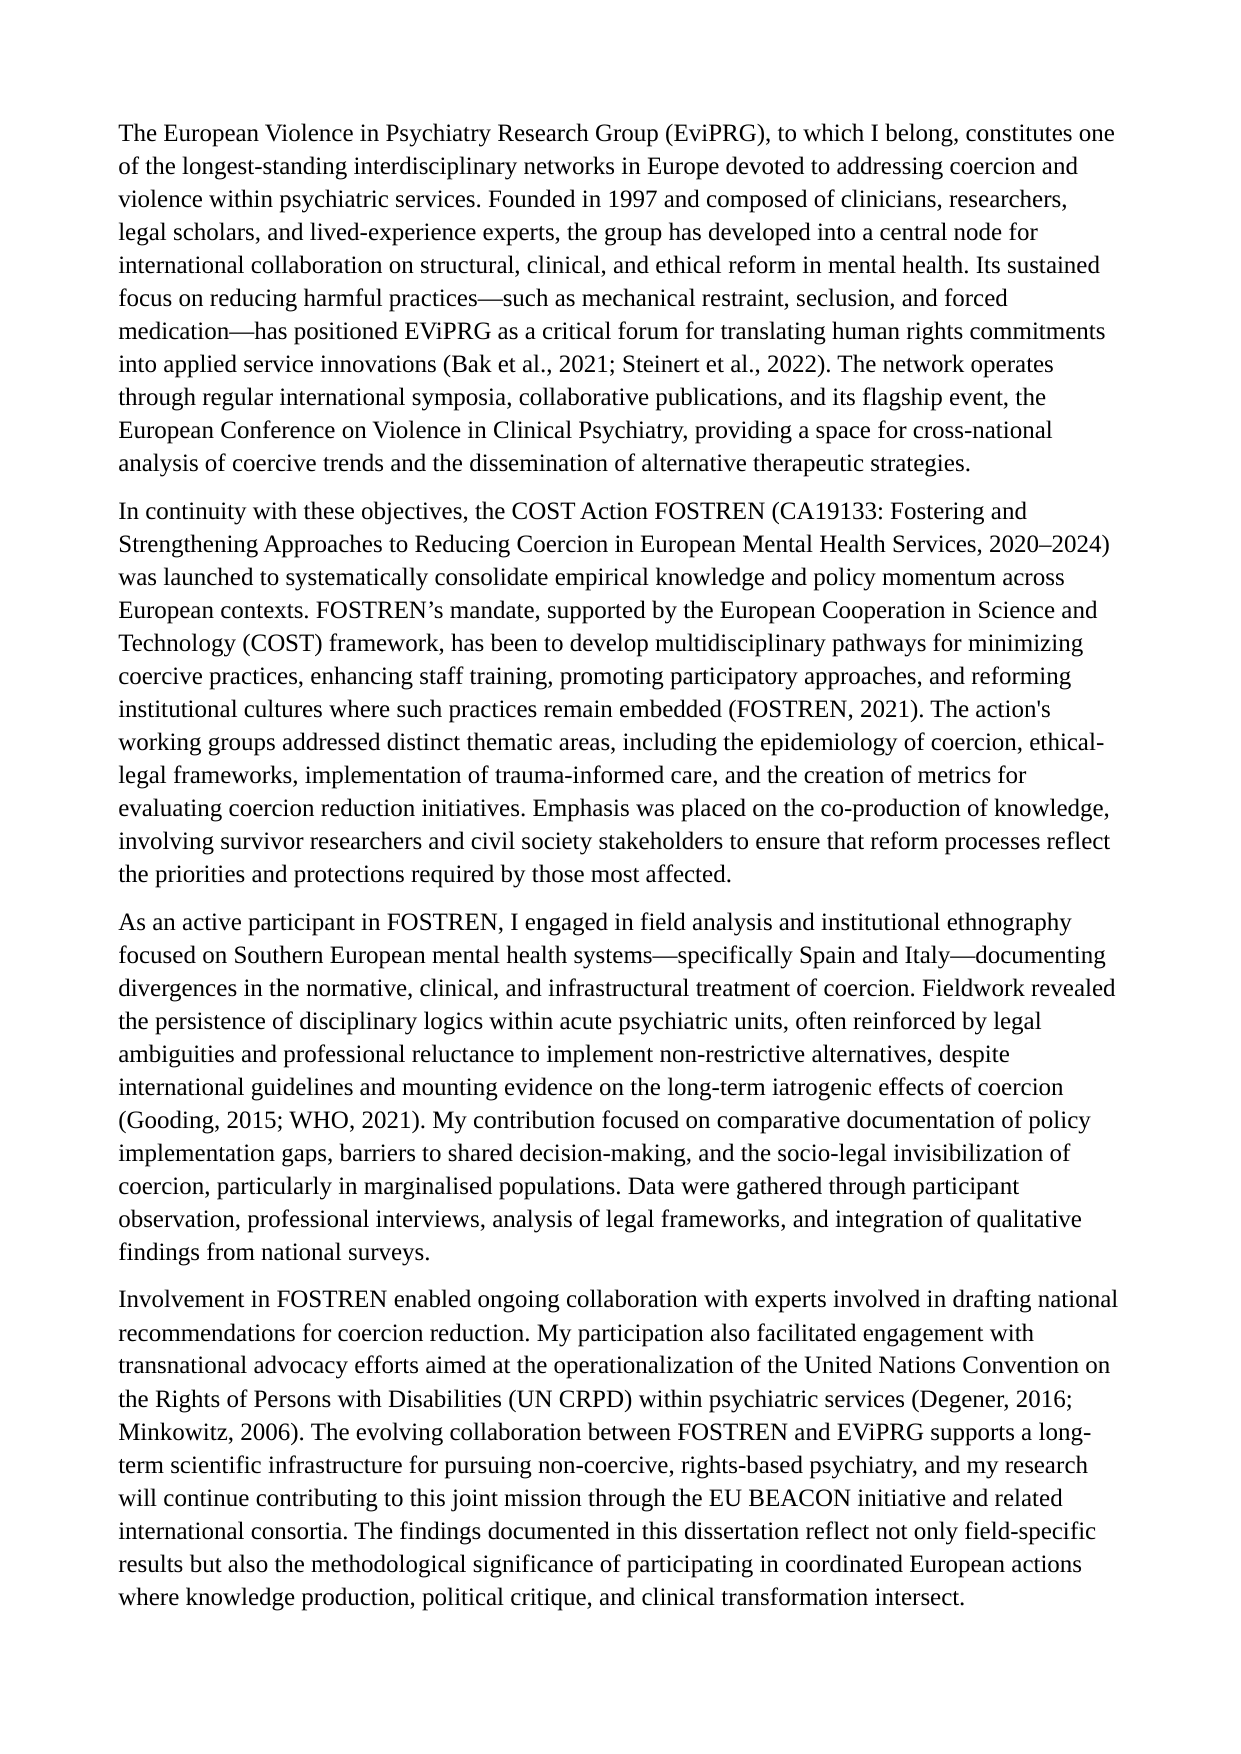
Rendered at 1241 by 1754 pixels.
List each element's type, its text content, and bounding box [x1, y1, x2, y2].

text As an active participant in FOSTREN, I engaged in field analysis and institutional ethnography focused on Southern European mental health systems—specifically Spain and Italy—documenting divergences in the normative, clinical, and infrastructural treatment of coercion. Fieldwork revealed the persistence of disciplinary logics within acute psychiatric units, often reinforced by legal ambiguities and professional reluctance to implement non-restrictive alternatives, despite international guidelines and mounting evidence on the long-term iatrogenic effects of coercion (Gooding, 2015; WHO, 2021). My contribution focused on comparative documentation of policy implementation gaps, barriers to shared decision-making, and the socio-legal invisibilization of coercion, particularly in marginalised populations. Data were gathered through participant observation, professional interviews, analysis of legal frameworks, and integration of qualitative findings from national surveys. [118, 907, 1122, 1266]
text In continuity with these objectives, the COST Action FOSTREN (CA19133: Fostering and Strengthening Approaches to Reducing Coercion in European Mental Health Services, 2020–2024) was launched to systematically consolidate empirical knowledge and policy momentum across European contexts. FOSTREN’s mandate, supported by the European Cooperation in Science and Technology (COST) framework, has been to develop multidisciplinary pathways for minimizing coercive practices, enhancing staff training, promoting participatory approaches, and reforming institutional cultures where such practices remain embedded (FOSTREN, 2021). The action's working groups addressed distinct thematic areas, including the epidemiology of coercion, ethical-legal frameworks, implementation of trauma-informed care, and the creation of metrics for evaluating coercion reduction initiatives. Emphasis was placed on the co-production of knowledge, involving survivor researchers and civil society stakeholders to ensure that reform processes reflect the priorities and protections required by those most affected. [118, 496, 1122, 888]
text The European Violence in Psychiatry Research Group (EviPRG), to which I belong, constitutes one of the longest-standing interdisciplinary networks in Europe devoted to addressing coercion and violence within psychiatric services. Founded in 1997 and composed of clinicians, researchers, legal scholars, and lived-experience experts, the group has developed into a central node for international collaboration on structural, clinical, and ethical reform in mental health. Its sustained focus on reducing harmful practices—such as mechanical restraint, seclusion, and forced medication—has positioned EViPRG as a critical forum for translating human rights commitments into applied service innovations (Bak et al., 2021; Steinert et al., 2022). The network operates through regular international symposia, collaborative publications, and its flagship event, the European Conference on Violence in Clinical Psychiatry, providing a space for cross-national analysis of coercive trends and the dissemination of alternative therapeutic strategies. [118, 118, 1122, 477]
text Involvement in FOSTREN enabled ongoing collaboration with experts involved in drafting national recommendations for coercion reduction. My participation also facilitated engagement with transnational advocacy efforts aimed at the operationalization of the United Nations Convention on the Rights of Persons with Disabilities (UN CRPD) within psychiatric services (Degener, 2016; Minkowitz, 2006). The evolving collaboration between FOSTREN and EViPRG supports a long-term scientific infrastructure for pursuing non-coercive, rights-based psychiatry, and my research will continue contributing to this joint mission through the EU BEACON initiative and related international consortia. The findings documented in this dissertation reflect not only field-specific results but also the methodological significance of participating in coordinated European actions where knowledge production, political critique, and clinical transformation intersect. [118, 1284, 1122, 1611]
